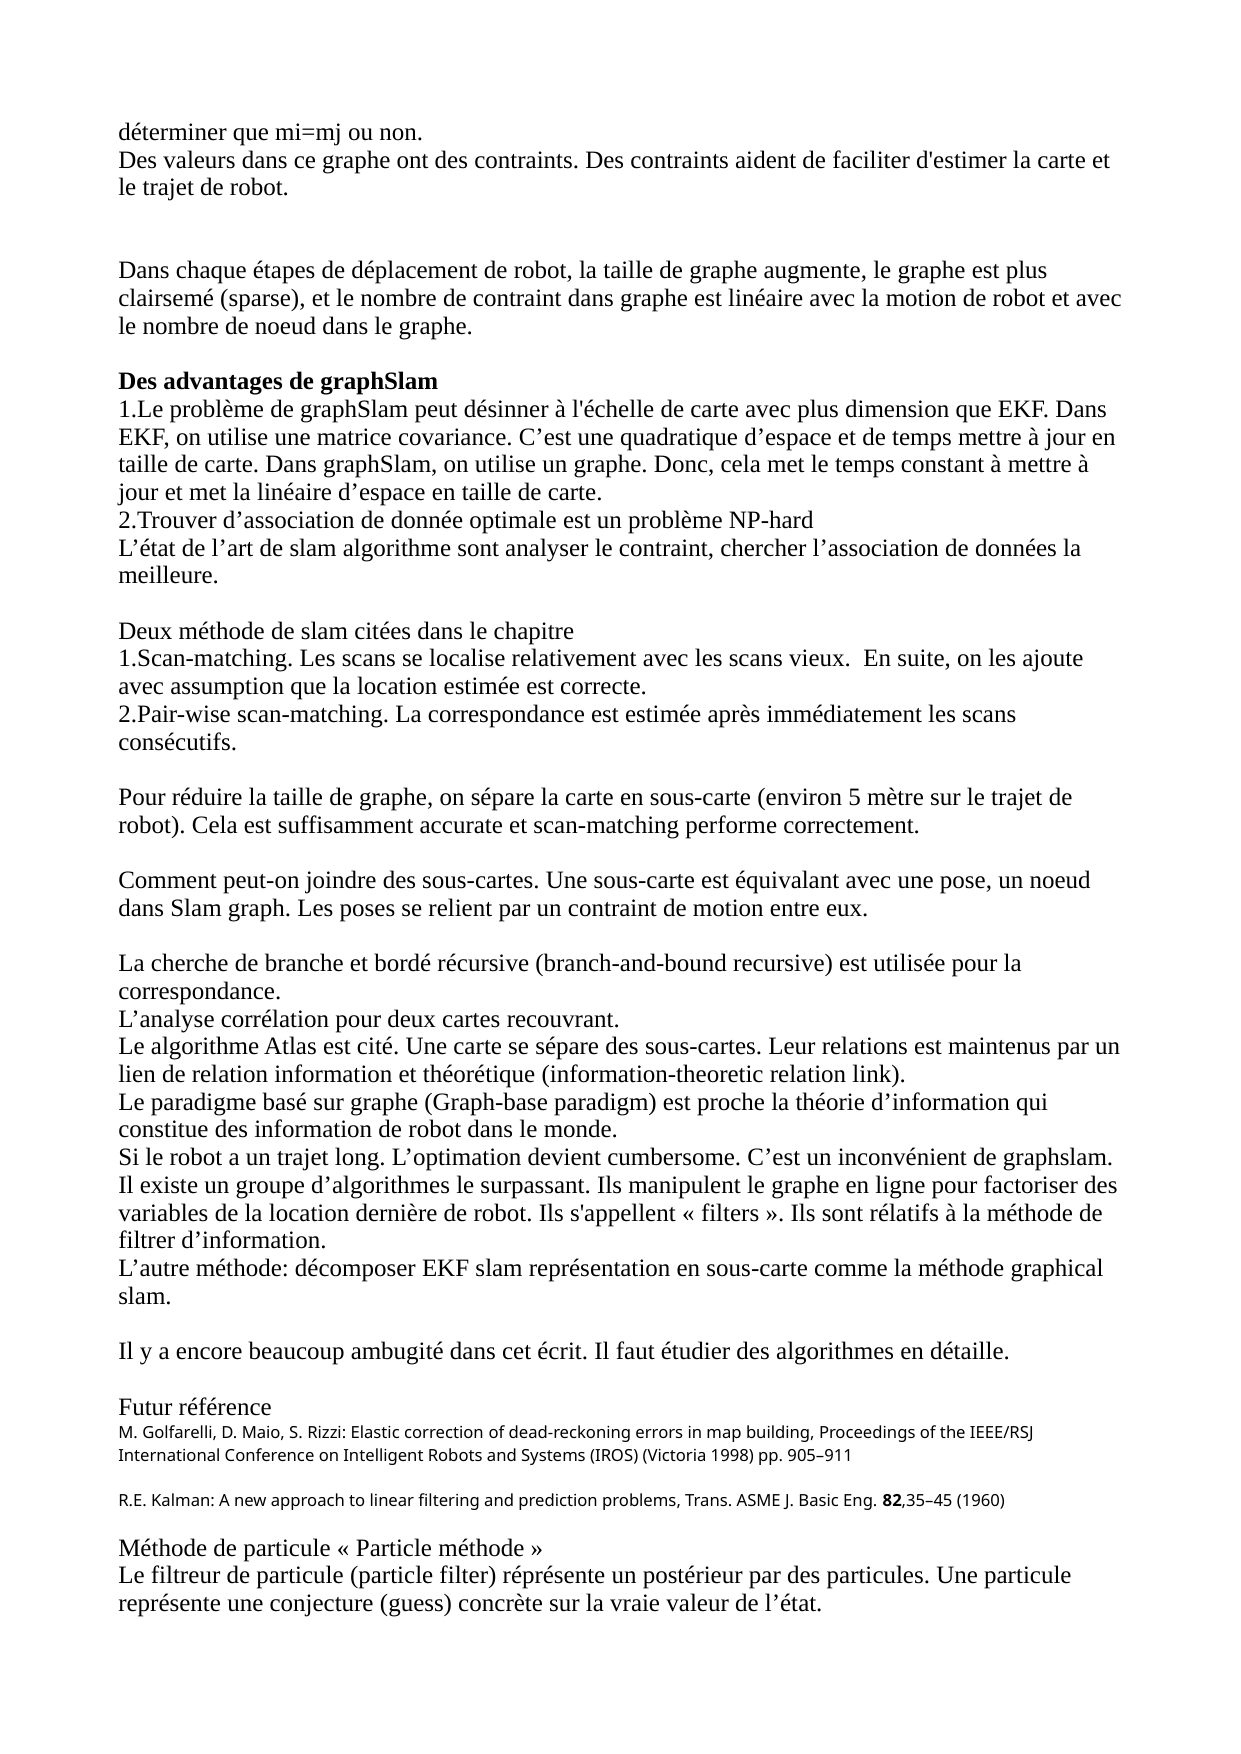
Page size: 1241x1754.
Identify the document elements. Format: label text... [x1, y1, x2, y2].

text Le paradigme basé sur graphe (Graph-base paradigm) est proche la théorie d’information qui constitue des information de robot dans le monde. [118, 1088, 1122, 1143]
text Il existe un groupe d’algorithmes le surpassant. Ils manipulent le graphe en ligne pour factoriser des variables de la location dernière de robot. Ils s'appellent « filters ». Ils sont rélatifs à la méthode de filtrer d’information. [118, 1171, 1122, 1254]
text Futur référence [118, 1393, 1122, 1420]
text Méthode de particule « Particle méthode » [118, 1534, 1122, 1562]
text Si le robot a un trajet long. L’optimation devient cumbersome. C’est un inconvénient de graphslam. [118, 1143, 1122, 1171]
text Deux méthode de slam citées dans le chapitre [118, 617, 1122, 644]
text Comment peut-on joindre des sous-cartes. Une sous-carte est équivalant avec une pose, un noeud dans Slam graph. Les poses se relient par un contraint de motion entre eux. [118, 866, 1122, 922]
text Il y a encore beaucoup ambugité dans cet écrit. Il faut étudier des algorithmes en détaille. [118, 1337, 1122, 1365]
list Pair-wise scan-matching. La correspondance est estimée après immédiatement les scans consécutifs. [118, 700, 1122, 755]
list déterminer que mi=mj ou non. [118, 118, 1122, 146]
text L’autre méthode: décomposer EKF slam représentation en sous-carte comme la méthode graphical slam. [118, 1254, 1122, 1309]
list Trouver d’association de donnée optimale est un problème NP-hard [118, 506, 1122, 534]
text R.E. Kalman: A new approach to linear filtering and prediction problems, Trans. ASME J. Basic Eng. 82,35–45 (1960) [118, 1488, 1122, 1511]
list Scan-matching. Les scans se localise relativement avec les scans vieux. En suite, on les ajoute avec assumption que la location estimée est correcte. [118, 644, 1122, 700]
text La cherche de branche et bordé récursive (branch-and-bound recursive) est utilisée pour la correspondance. [118, 949, 1122, 1005]
text Des valeurs dans ce graphe ont des contraints. Des contraints aident de faciliter d'estimer la carte et le trajet de robot. [118, 146, 1122, 201]
text L’état de l’art de slam algorithme sont analyser le contraint, chercher l’association de données la meilleure. [118, 534, 1122, 589]
list Le problème de graphSlam peut désinner à l'échelle de carte avec plus dimension que EKF. Dans EKF, on utilise une matrice covariance. C’est une quadratique d’espace et de temps mettre à jour en taille de carte. Dans graphSlam, on utilise un graphe. Donc, cela met le temps constant à mettre à jour et met la linéaire d’espace en taille de carte. [118, 395, 1122, 506]
text Le filtreur de particule (particle filter) réprésente un postérieur par des particules. Une particule représente une conjecture (guess) concrète sur la vraie valeur de l’état. [118, 1562, 1122, 1617]
text Le algorithme Atlas est cité. Une carte se sépare des sous-cartes. Leur relations est maintenus par un lien de relation information et théorétique (information-theoretic relation link). [118, 1032, 1122, 1088]
text Des advantages de graphSlam [118, 367, 1122, 395]
text L’analyse corrélation pour deux cartes recouvrant. [118, 1005, 1122, 1032]
text Pour réduire la taille de graphe, on sépare la carte en sous-carte (environ 5 mètre sur le trajet de robot). Cela est suffisamment accurate et scan-matching performe correctement. [118, 783, 1122, 838]
text Dans chaque étapes de déplacement de robot, la taille de graphe augmente, le graphe est plus clairsemé (sparse), et le nombre de contraint dans graphe est linéaire avec la motion de robot et avec le nombre de noeud dans le graphe. [118, 257, 1122, 340]
text M. Golfarelli, D. Maio, S. Rizzi: Elastic correction of dead-reckoning errors in map building, Proceedings of the IEEE/RSJ International Conference on Intelligent Robots and Systems (IROS) (Victoria 1998) pp. 905–911 [118, 1420, 1122, 1466]
